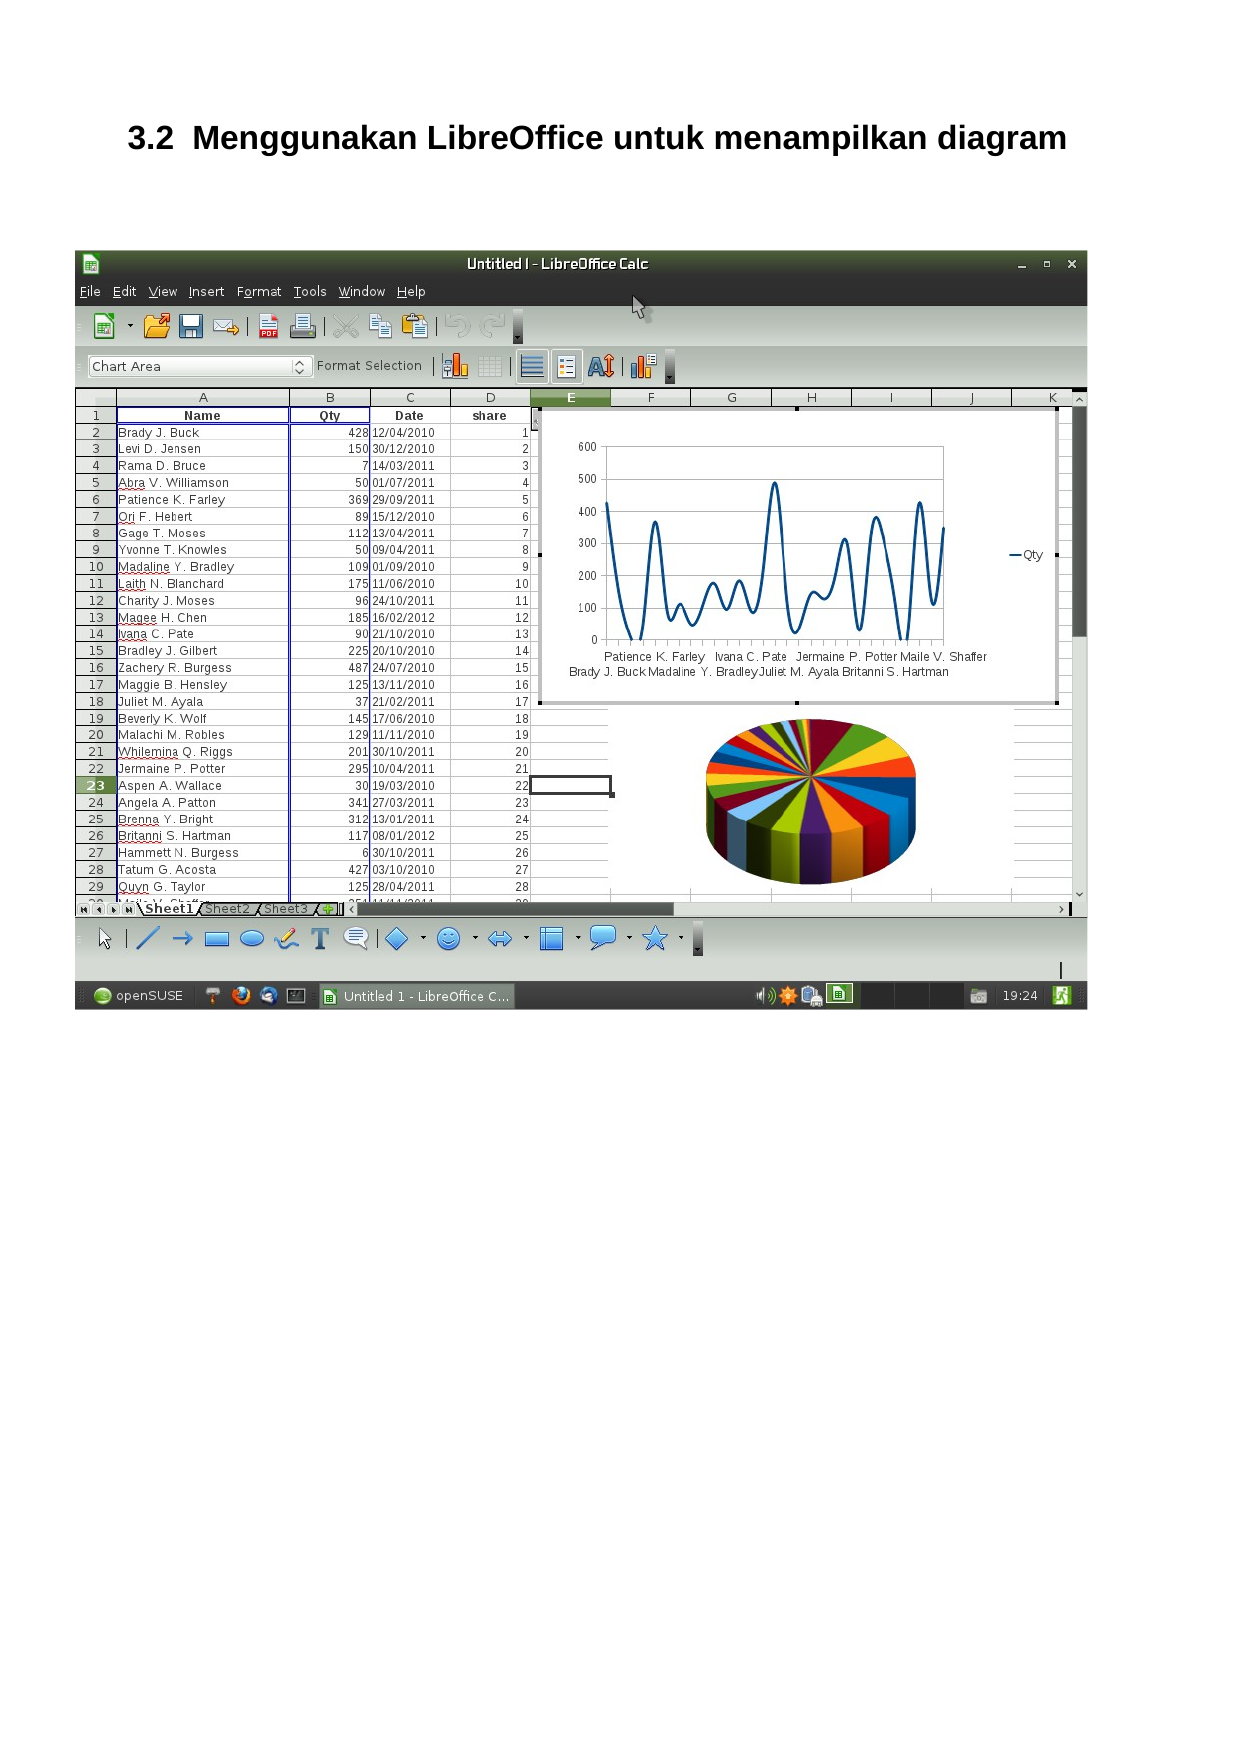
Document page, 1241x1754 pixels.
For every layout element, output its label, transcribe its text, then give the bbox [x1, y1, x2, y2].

subtitle Menggunakan LibreOffice untuk menampilkan diagram [118, 118, 1122, 157]
picture [75, 250, 1088, 1010]
